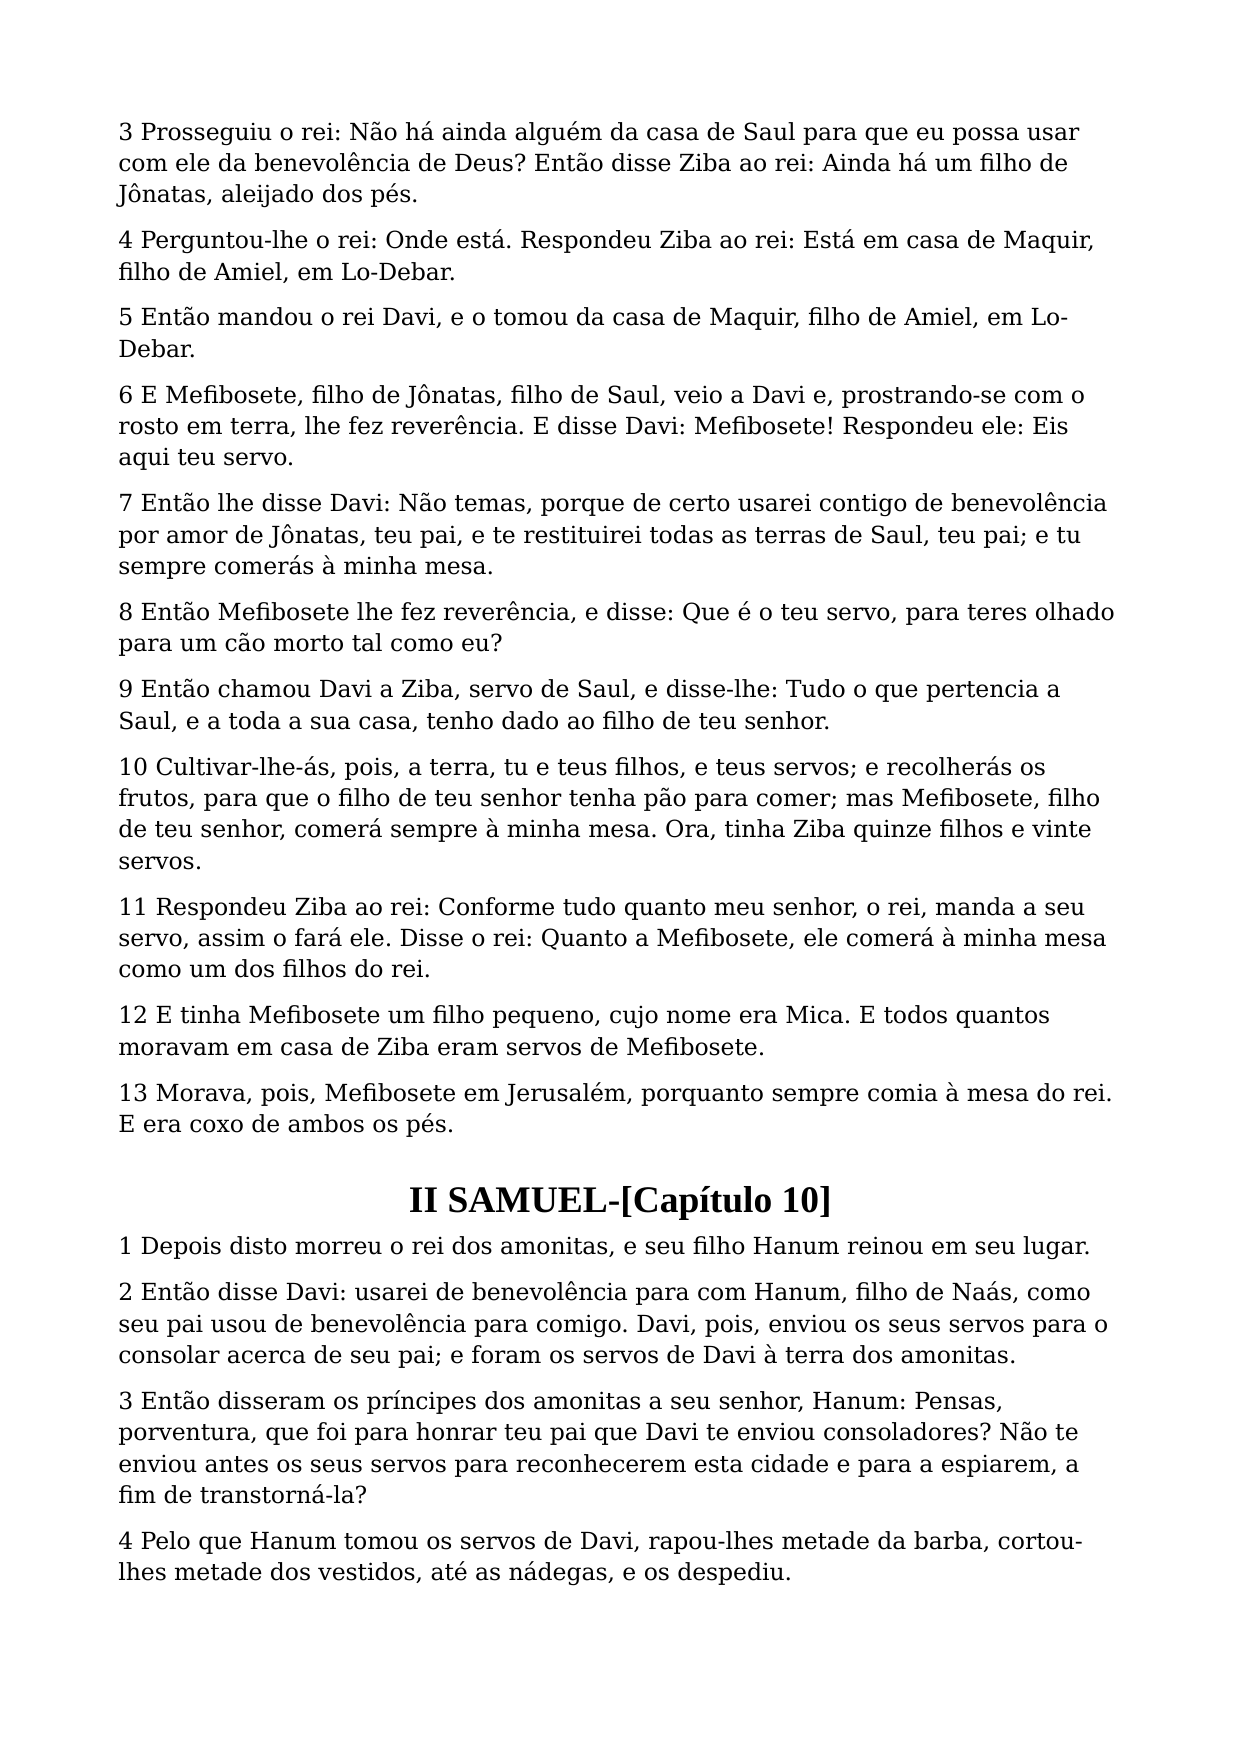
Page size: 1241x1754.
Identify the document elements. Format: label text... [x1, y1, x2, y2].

text 3 Prosseguiu o rei: Não há ainda alguém da casa de Saul para que eu possa usar com ele da benevolência de Deus? Então disse Ziba ao rei: Ainda há um filho de Jônatas, aleijado dos pés. [118, 118, 1122, 208]
text 8 Então Mefibosete lhe fez reverência, e disse: Que é o teu servo, para teres olhado para um cão morto tal como eu? [118, 599, 1122, 657]
text 2 Então disse Davi: usarei de benevolência para com Hanum, filho de Naás, como seu pai usou de benevolência para comigo. Davi, pois, enviou os seus servos para o consolar acerca de seu pai; e foram os servos de Davi à terra dos amonitas. [118, 1279, 1122, 1369]
text 9 Então chamou Davi a Ziba, servo de Saul, e disse-lhe: Tudo o que pertencia a Saul, e a toda a sua casa, tenho dado ao filho de teu senhor. [118, 676, 1122, 734]
text 7 Então lhe disse Davi: Não temas, porque de certo usarei contigo de benevolência por amor de Jônatas, teu pai, e te restituirei todas as terras de Saul, teu pai; e tu sempre comerás à minha mesa. [118, 490, 1122, 580]
text 10 Cultivar-lhe-ás, pois, a terra, tu e teus filhos, e teus servos; e recolherás os frutos, para que o filho de teu senhor tenha pão para comer; mas Mefibosete, filho de teu senhor, comerá sempre à minha mesa. Ora, tinha Ziba quinze filhos e vinte servos. [118, 753, 1122, 874]
text 12 E tinha Mefibosete um filho pequeno, cujo nome era Mica. E todos quantos moravam em casa de Ziba eram servos de Mefibosete. [118, 1002, 1122, 1061]
text 13 Morava, pois, Mefibosete em Jerusalém, porquanto sempre comia à mesa do rei. E era coxo de ambos os pés. [118, 1079, 1122, 1138]
text 6 E Mefibosete, filho de Jônatas, filho de Saul, veio a Davi e, prostrando-se com o rosto em terra, lhe fez reverência. E disse Davi: Mefibosete! Respondeu ele: Eis aqui teu servo. [118, 381, 1122, 471]
text 11 Respondeu Ziba ao rei: Conforme tudo quanto meu senhor, o rei, manda a seu servo, assim o fará ele. Disse o rei: Quanto a Mefibosete, ele comerá à minha mesa como um dos filhos do rei. [118, 893, 1122, 983]
subtitle II SAMUEL-[Capítulo 10] [118, 1177, 1122, 1220]
text 4 Pelo que Hanum tomou os servos de Davi, rapou-lhes metade da barba, cortou-lhes metade dos vestidos, até as nádegas, e os despediu. [118, 1527, 1122, 1586]
text 5 Então mandou o rei Davi, e o tomou da casa de Maquir, filho de Amiel, em Lo-Debar. [118, 304, 1122, 363]
text 1 Depois disto morreu o rei dos amonitas, e seu filho Hanum reinou em seu lugar. [118, 1233, 1122, 1260]
text 4 Perguntou-lhe o rei: Onde está. Respondeu Ziba ao rei: Está em casa de Maquir, filho de Amiel, em Lo-Debar. [118, 227, 1122, 285]
text 3 Então disseram os príncipes dos amonitas a seu senhor, Hanum: Pensas, porventura, que foi para honrar teu pai que Davi te enviou consoladores? Não te enviou antes os seus servos para reconhecerem esta cidade e para a espiarem, a fim de transtorná-la? [118, 1387, 1122, 1509]
